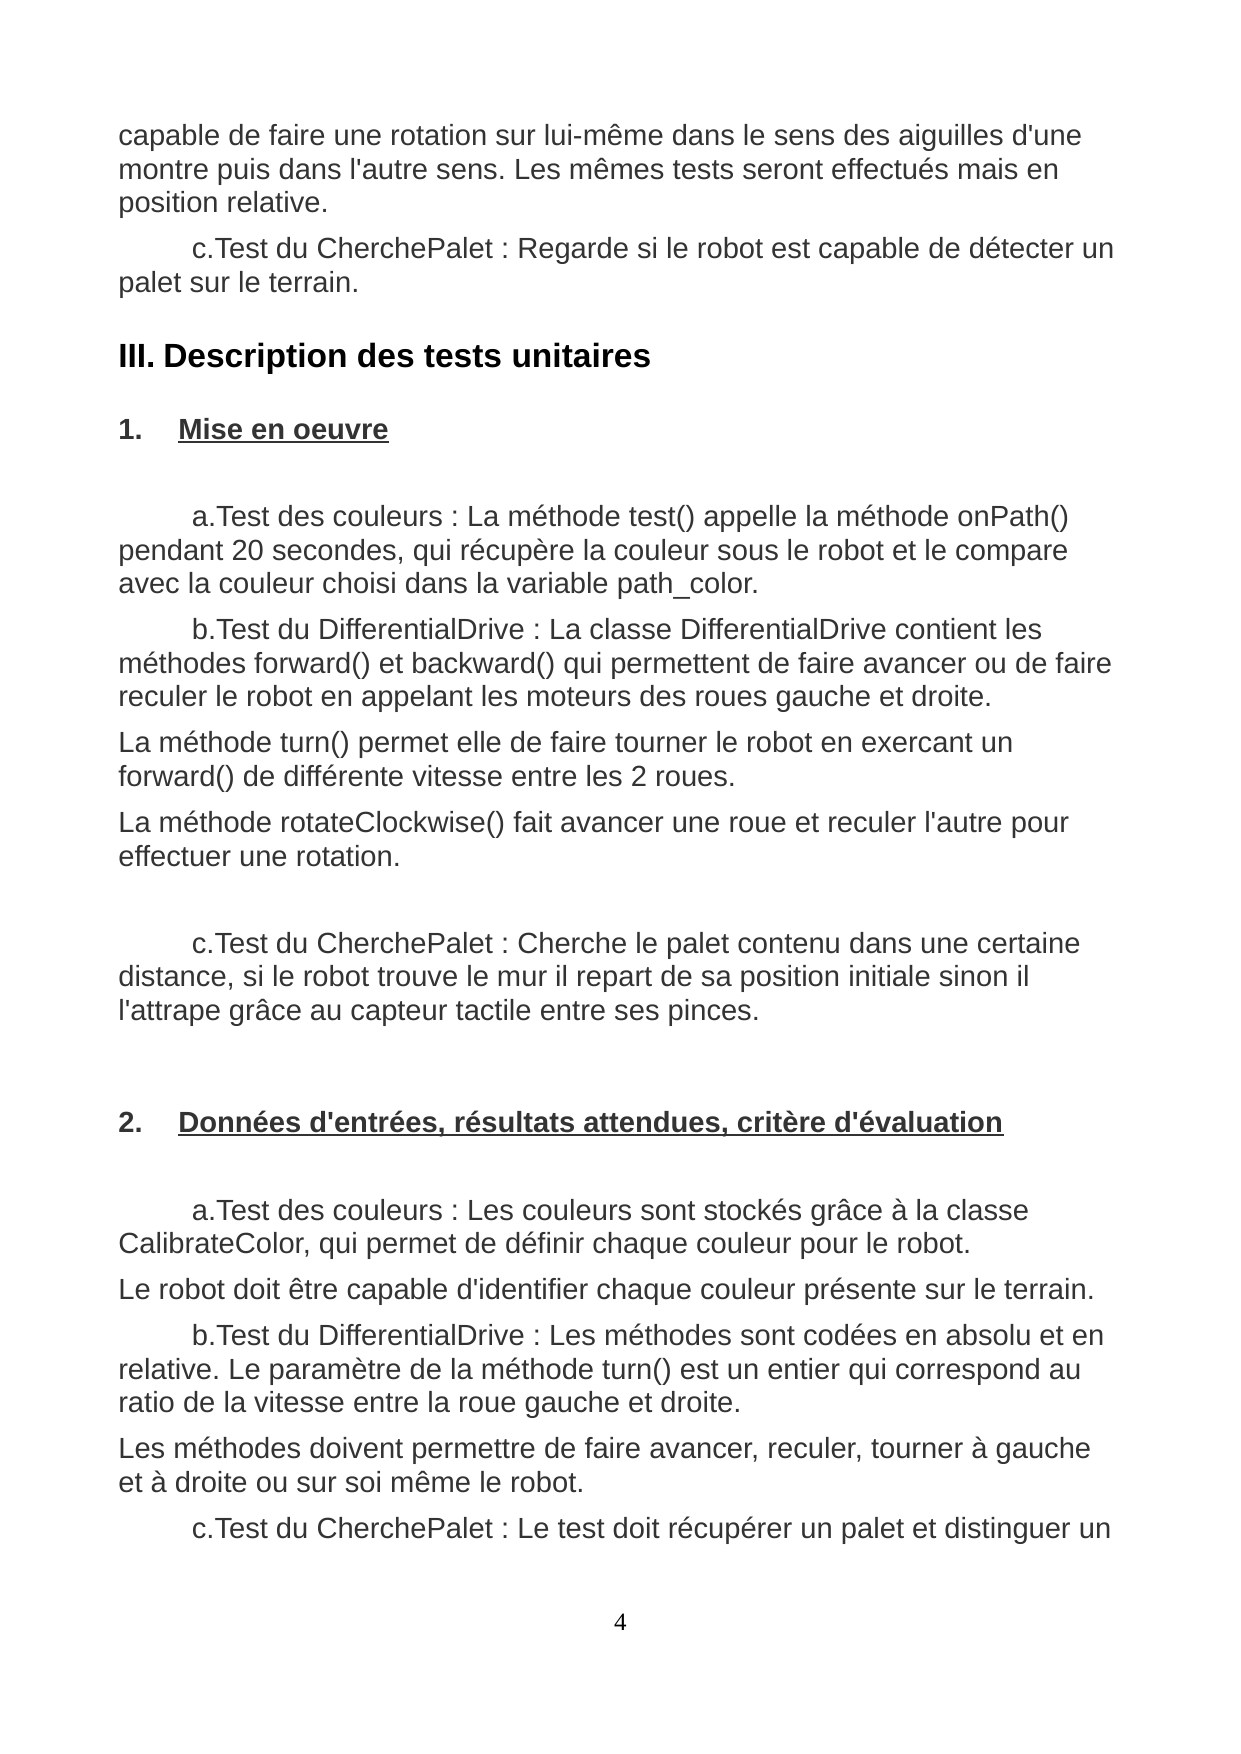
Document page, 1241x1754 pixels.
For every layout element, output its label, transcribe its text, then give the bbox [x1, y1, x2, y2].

text a.Test des couleurs : La méthode test() appelle la méthode onPath() pendant 20 secondes, qui récupère la couleur sous le robot et le compare avec la couleur choisi dans la variable path_color. [118, 499, 1122, 600]
subtitle Données d'entrées, résultats attendues, critère d'évaluation [118, 1105, 1122, 1139]
text c.Test du CherchePalet : Le test doit récupérer un palet et distinguer un [118, 1511, 1122, 1544]
text b.Test du DifferentialDrive : La classe DifferentialDrive contient les méthodes forward() et backward() qui permettent de faire avancer ou de faire reculer le robot en appelant les moteurs des roues gauche et droite. [118, 612, 1122, 713]
text c.Test du CherchePalet : Regarde si le robot est capable de détecter un palet sur le terrain. [118, 231, 1122, 298]
text a.Test des couleurs : Les couleurs sont stockés grâce à la classe CalibrateColor, qui permet de définir chaque couleur pour le robot. [118, 1193, 1122, 1260]
text Le robot doit être capable d'identifier chaque couleur présente sur le terrain. [118, 1272, 1122, 1306]
text La méthode turn() permet elle de faire tourner le robot en exercant un forward() de différente vitesse entre les 2 roues. [118, 726, 1122, 793]
subtitle Description des tests unitaires [118, 336, 1122, 374]
text La méthode rotateClockwise() fait avancer une roue et reculer l'autre pour effectuer une rotation. [118, 805, 1122, 872]
text capable de faire une rotation sur lui-même dans le sens des aiguilles d'une montre puis dans l'autre sens. Les mêmes tests seront effectués mais en position relative. [118, 118, 1122, 219]
subtitle Mise en oeuvre [118, 412, 1122, 446]
text b.Test du DifferentialDrive : Les méthodes sont codées en absolu et en relative. Le paramètre de la méthode turn() est un entier qui correspond au ratio de la vitesse entre la roue gauche et droite. [118, 1318, 1122, 1419]
text c.Test du CherchePalet : Cherche le palet contenu dans une certaine distance, si le robot trouve le mur il repart de sa position initiale sinon il l'attrape grâce au capteur tactile entre ses pinces. [118, 926, 1122, 1027]
text Les méthodes doivent permettre de faire avancer, reculer, tourner à gauche et à droite ou sur soi même le robot. [118, 1431, 1122, 1498]
